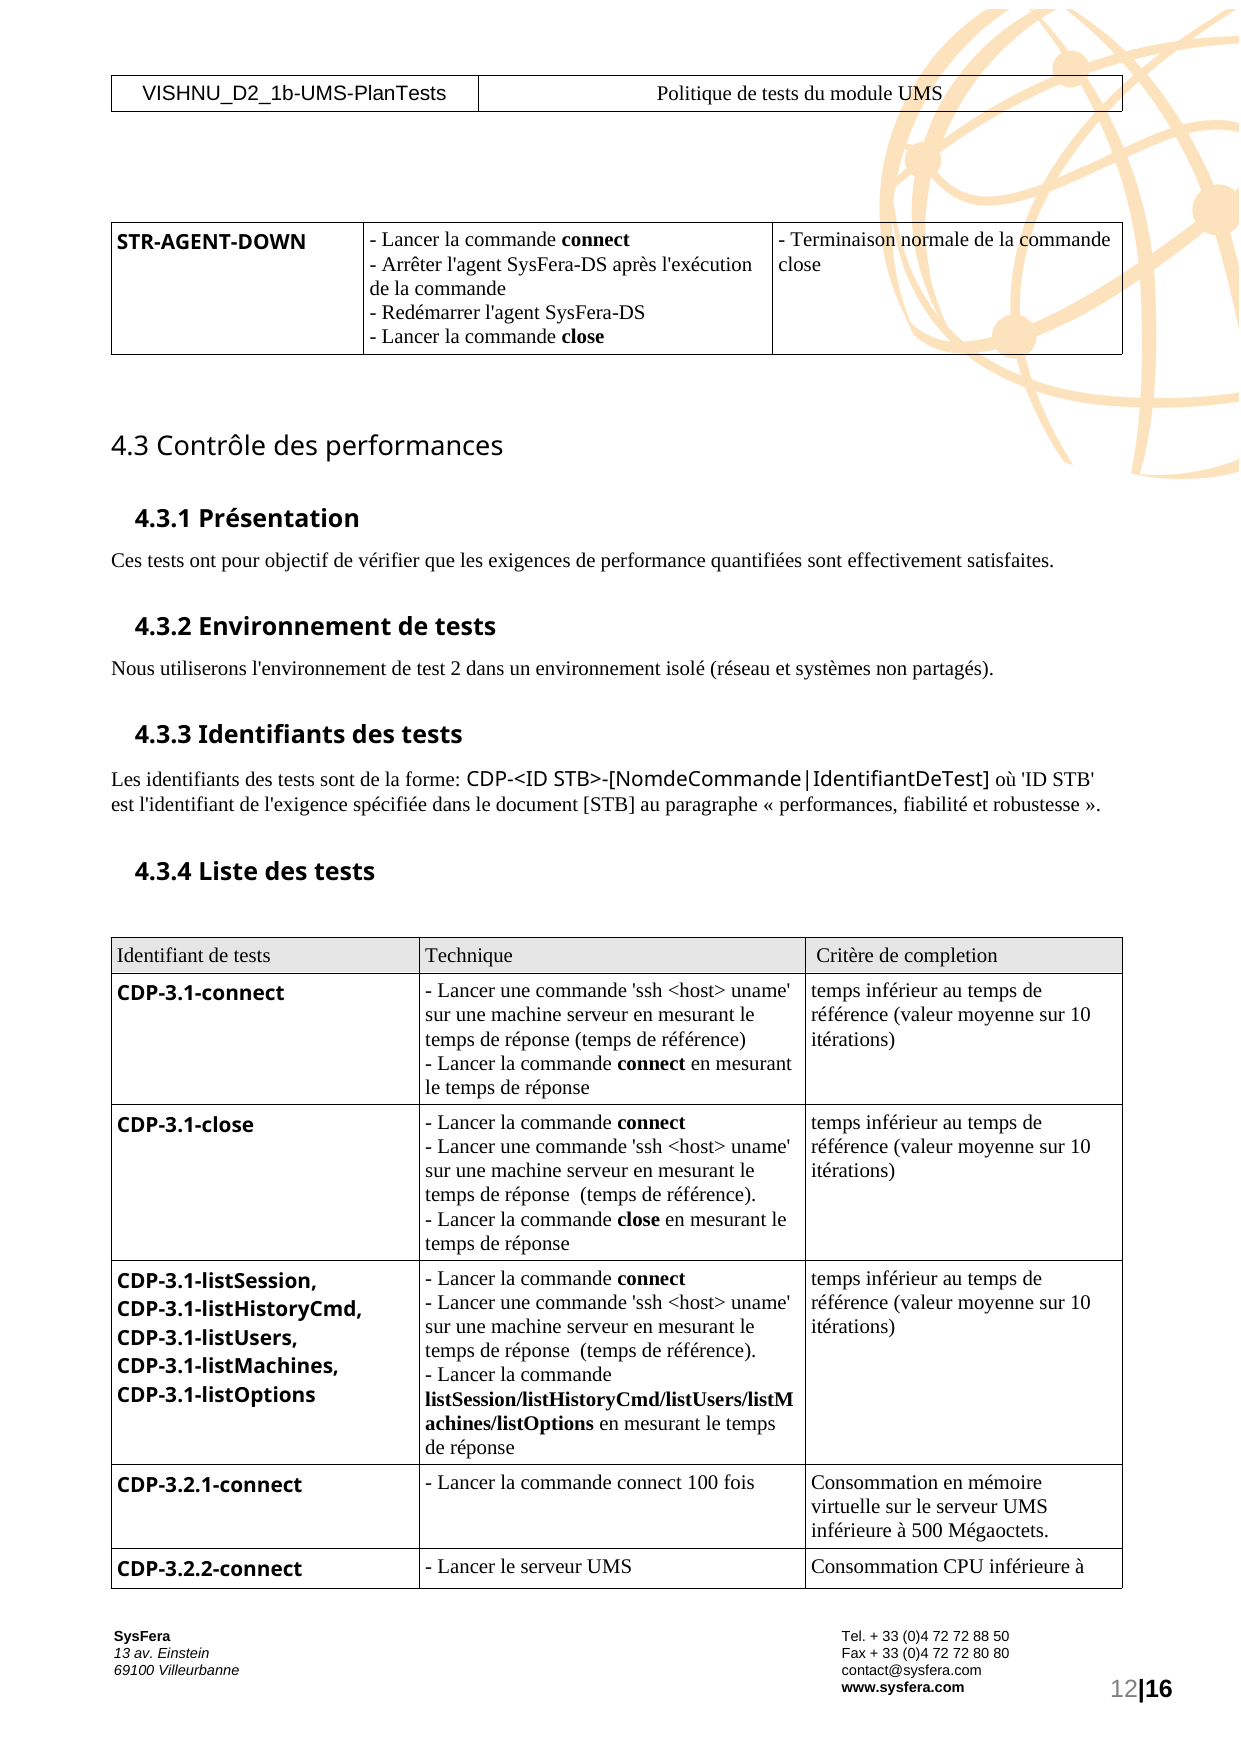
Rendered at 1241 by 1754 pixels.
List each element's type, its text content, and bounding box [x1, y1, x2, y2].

table_cell Consommation en mémoire virtuelle sur le serveur UMS inférieure à 500 Mégaoctets. [806, 1465, 1122, 1548]
table_cell CDP-3.1-listSession, CDP-3.1-listHistoryCmd, CDP-3.1-listUsers, CDP-3.1-listMachines, CDP-3.1-listOptions [112, 1261, 419, 1464]
text Ces tests ont pour objectif de vérifier que les exigences de performance quantifiées sont effectivement satisfaites. [111, 547, 1122, 572]
table_cell CDP-3.2.1-connect [112, 1465, 419, 1548]
table_cell - Lancer une commande 'ssh <host> uname' sur une machine serveur en mesurant le temps de réponse (temps de référence) - Lancer la commande connect en mesurant le temps de réponse [420, 974, 805, 1104]
text Nous utiliserons l'environnement de test 2 dans un environnement isolé (réseau et systèmes non partagés). [111, 656, 1122, 680]
table_cell - Lancer la commande connect - Lancer une commande 'ssh <host> uname' sur une machine serveur en mesurant le temps de réponse (temps de référence). - Lancer la commande listSession/listHistoryCmd/listUsers/listMachines/listOptions en mesurant le temps de réponse [420, 1261, 805, 1464]
text Les identifiants des tests sont de la forme: CDP-<ID STB>-[NomdeCommande|IdentifiantDeTest] où 'ID STB' est l'identifiant de l'exigence spécifiée dans le document [STB] au paragraphe « performances, fiabilité et robustesse ». [111, 764, 1122, 816]
picture [1, 9, 1239, 479]
table_header Critère de completion [806, 938, 1122, 972]
table_cell - Lancer le serveur UMS [420, 1549, 805, 1588]
table_cell Consommation CPU inférieure à 10%. [806, 1549, 1122, 1588]
table_cell - Lancer la commande connect - Lancer une commande 'ssh <host> uname' sur une machine serveur en mesurant le temps de réponse (temps de référence). - Lancer la commande close en mesurant le temps de réponse [420, 1105, 805, 1260]
table_cell temps inférieur au temps de référence (valeur moyenne sur 10 itérations) [806, 1261, 1122, 1464]
subtitle Environnement de tests [134, 609, 1122, 643]
subtitle Identifiants des tests [134, 717, 1122, 751]
table_cell CDP-3.1-close [112, 1105, 419, 1260]
table_cell temps inférieur au temps de référence (valeur moyenne sur 10 itérations) [806, 974, 1122, 1104]
table_cell temps inférieur au temps de référence (valeur moyenne sur 10 itérations) [806, 1105, 1122, 1260]
subtitle Liste des tests [134, 854, 1122, 888]
table_cell - Lancer la commande connect 100 fois [420, 1465, 805, 1548]
subtitle Présentation [134, 501, 1122, 535]
table_cell CDP-3.1-connect [112, 974, 419, 1104]
table_header Technique [420, 938, 805, 972]
table_header Identifiant de tests [112, 938, 419, 972]
table_cell CDP-3.2.2-connect [112, 1549, 419, 1588]
